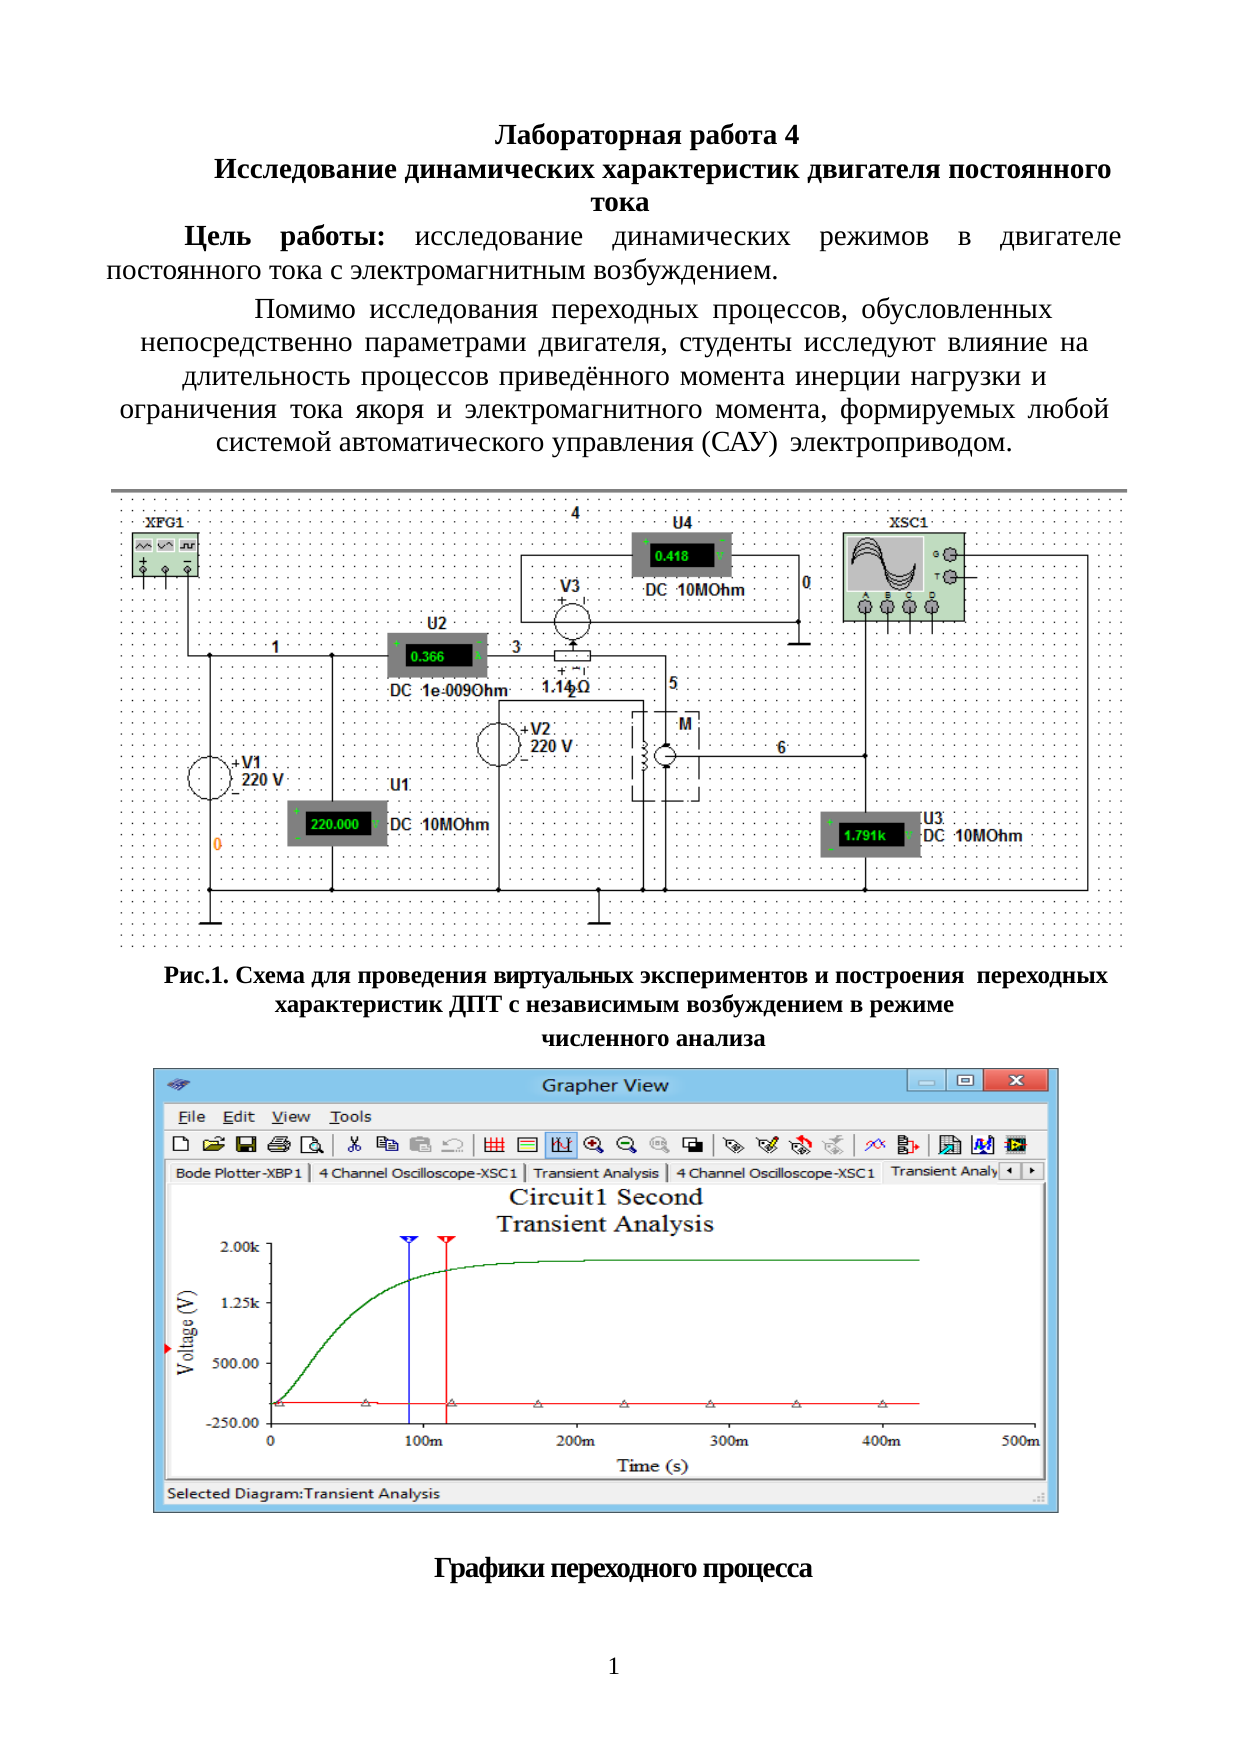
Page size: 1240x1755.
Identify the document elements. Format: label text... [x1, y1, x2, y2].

text Помимо исследования переходных процессов, обусловленных непосредственно параметрами двигателя, студенты исследуют влияние на длительность процессов приведённого момента инерции нагрузки и ограничения тока якоря и электромагнитного момента, формируемых любой системой автоматического управления (САУ) электроприводом. Рис.1. Схема для проведения виртуальных экспериментов и построения переходных характеристик ДПТ с независимым возбуждением в режиме [106, 291, 1122, 1018]
text Цель работы: исследование динамических режимов в двигателе постоянного тока с электромагнитным возбуждением. [106, 218, 1122, 286]
text численного анализа Графики переходного процесса [106, 1023, 1122, 1617]
picture [153, 1068, 1059, 1513]
text Исследование динамических характеристик двигателя постоянного [208, 151, 1117, 185]
subtitle Лабораторная работа 4 [495, 118, 1133, 151]
text тока [123, 185, 1117, 218]
